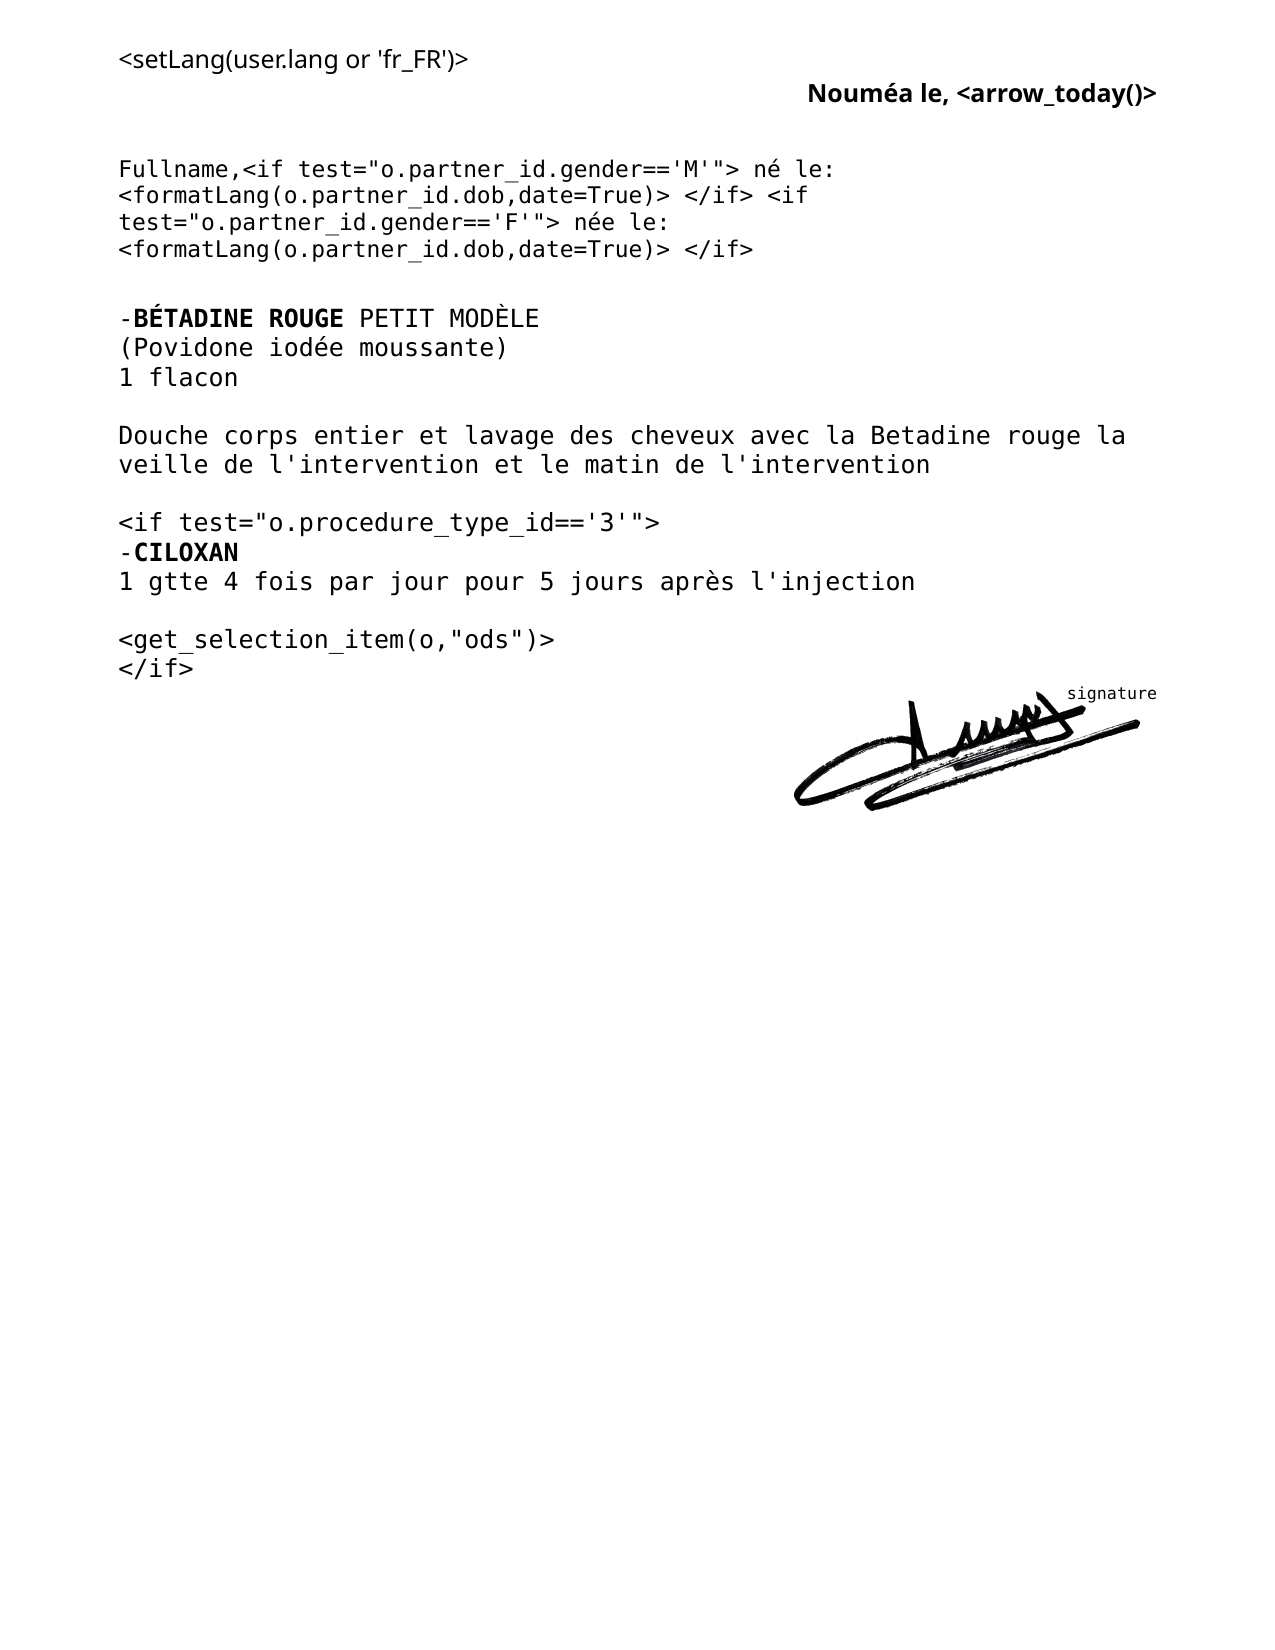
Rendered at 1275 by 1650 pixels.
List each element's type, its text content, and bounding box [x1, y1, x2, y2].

text Fullname,<if test="o.partner_id.gender=='M'"> né le: <formatLang(o.partner_id.dob,date=True)> </if> <if test="o.partner_id.gender=='F'"> née le: <formatLang(o.partner_id.dob,date=True)> </if> [118, 156, 1157, 263]
text </if> [118, 654, 1157, 683]
text <get_selection_item(o,"ods")> [118, 625, 1157, 654]
text <setLang(user.lang or 'fr_FR')> [118, 41, 1157, 75]
text -CILOXAN 1 gtte 4 fois par jour pour 5 jours après l'injection [118, 538, 1157, 596]
text -BÉTADINE ROUGE PETIT MODÈLE (Povidone iodée moussante) 1 flacon [118, 304, 1157, 392]
text Nouméa le, <arrow_today()> [118, 75, 1157, 109]
text signature [118, 683, 1157, 703]
text <if test="o.procedure_type_id=='3'"> [118, 508, 1157, 538]
text Douche corps entier et lavage des cheveux avec la Betadine rouge la veille de l'intervention et le matin de l'intervention [118, 421, 1157, 479]
picture [793, 691, 1141, 811]
